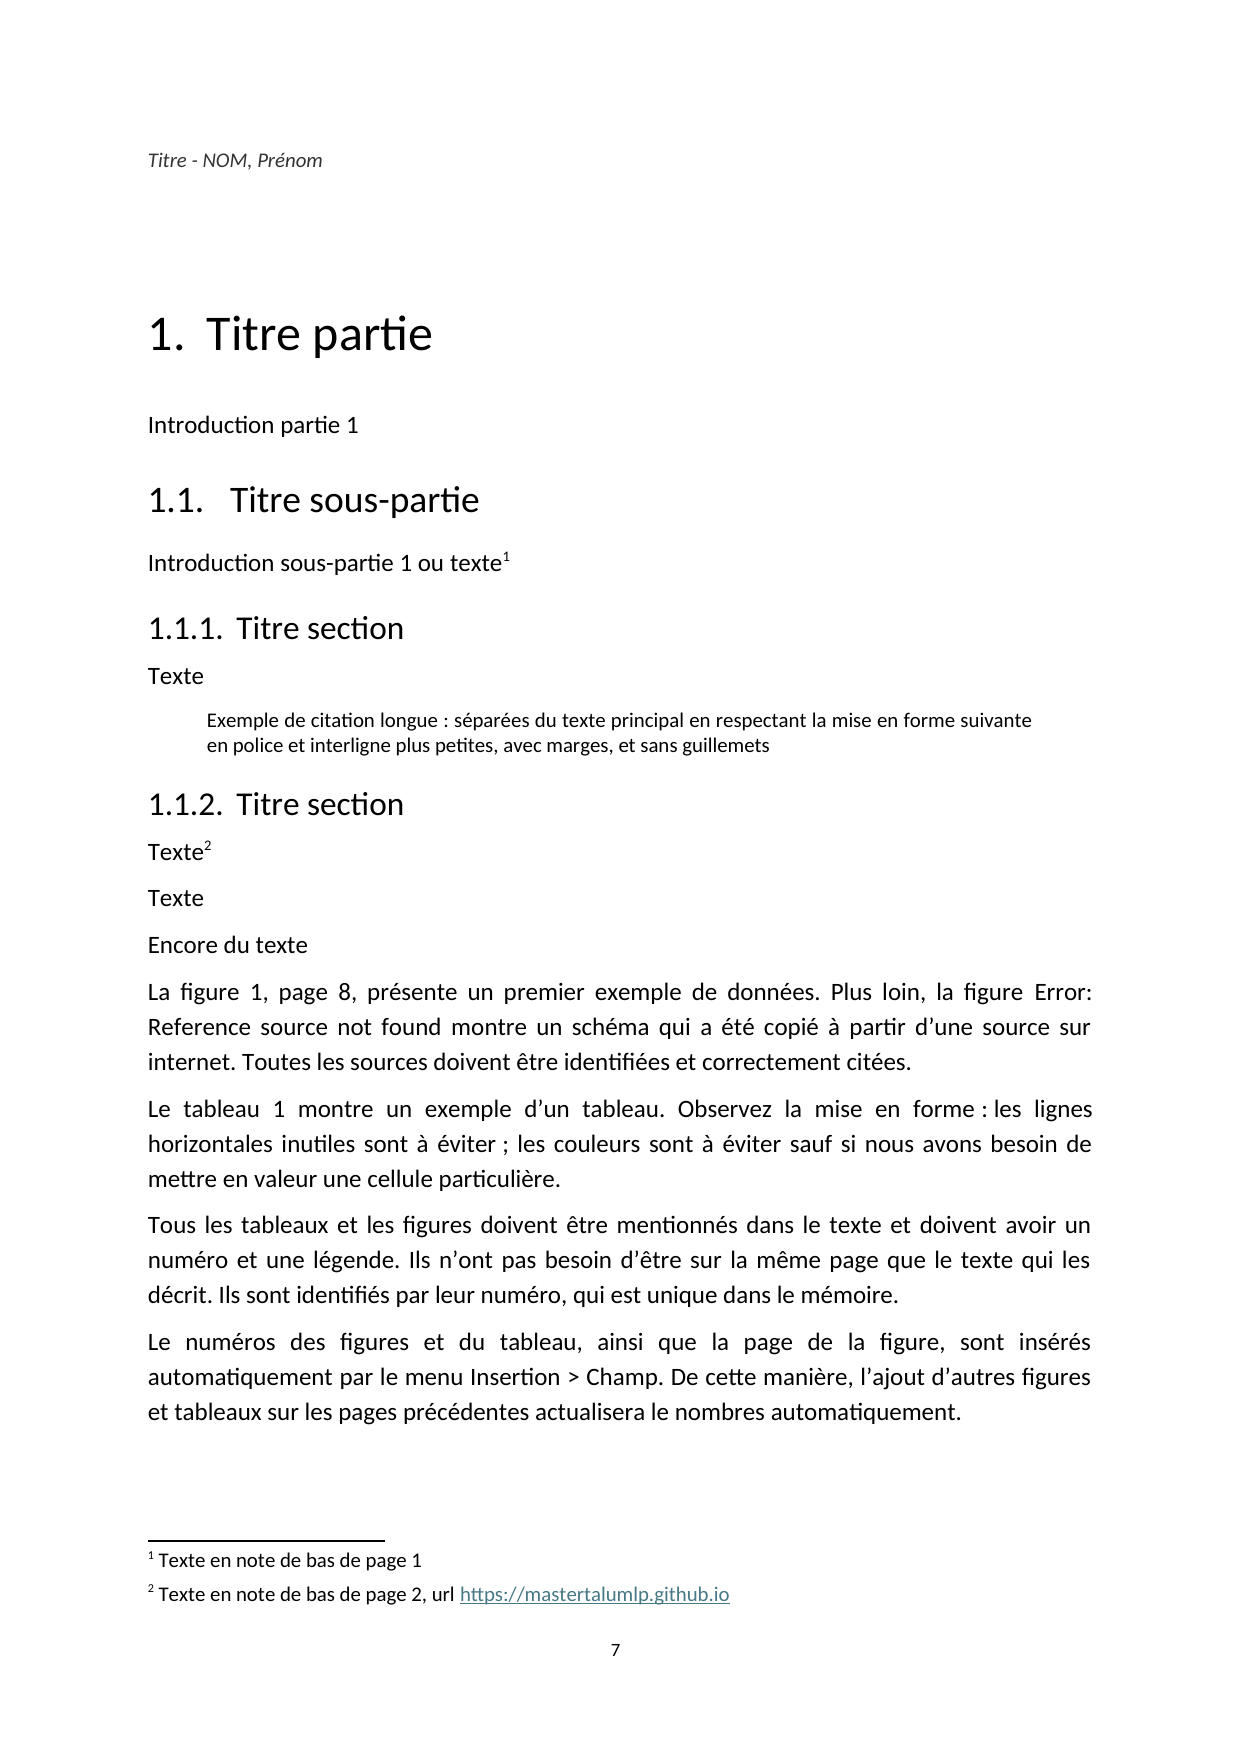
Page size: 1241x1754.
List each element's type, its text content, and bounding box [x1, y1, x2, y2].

text Texte en note de bas de page 2, url https://mastertalumlp.github.io [148, 1581, 1093, 1606]
text Texte en note de bas de page 1 [148, 1547, 1093, 1573]
text Texte [148, 836, 1093, 866]
subtitle Titre section [148, 607, 1093, 648]
text La figure 1, page 8, présente un premier exemple de données. Plus loin, la figure 2 montre un schéma qui a été copié à partir d’une source sur internet. Toutes les sources doivent être identifiées et correctement citées. [148, 976, 1093, 1077]
text Texte [148, 882, 1093, 913]
text Introduction sous-partie 1 ou texte [148, 547, 1093, 578]
subtitle Titre section [148, 783, 1093, 823]
text Texte [148, 660, 1093, 691]
text Encore du texte [148, 929, 1093, 960]
text Tous les tableaux et les figures doivent être mentionnés dans le texte et doivent avoir un numéro et une légende. Ils n’ont pas besoin d’être sur la même page que le texte qui les décrit. Ils sont identifiés par leur numéro, qui est unique dans le mémoire. [148, 1209, 1093, 1310]
text Le tableau 1 montre un exemple d’un tableau. Observez la mise en forme : les lignes horizontales inutiles sont à éviter ; les couleurs sont à éviter sauf si nous avons besoin de mettre en valeur une cellule particulière. [148, 1093, 1093, 1193]
subtitle Titre sous-partie [147, 476, 1093, 521]
text Exemple de citation longue : séparées du texte principal en respectant la mise en forme suivante en police et interligne plus petites, avec marges, et sans guillemets [207, 707, 1033, 758]
text Le numéros des figures et du tableau, ainsi que la page de la figure, sont insérés automatiquement par le menu Insertion > Champ. De cette manière, l’ajout d’autres figures et tableaux sur les pages précédentes actualisera le nombres automatiquement. [148, 1326, 1093, 1427]
text Introduction partie 1 [148, 409, 1093, 440]
subtitle Titre partie [148, 302, 1093, 363]
